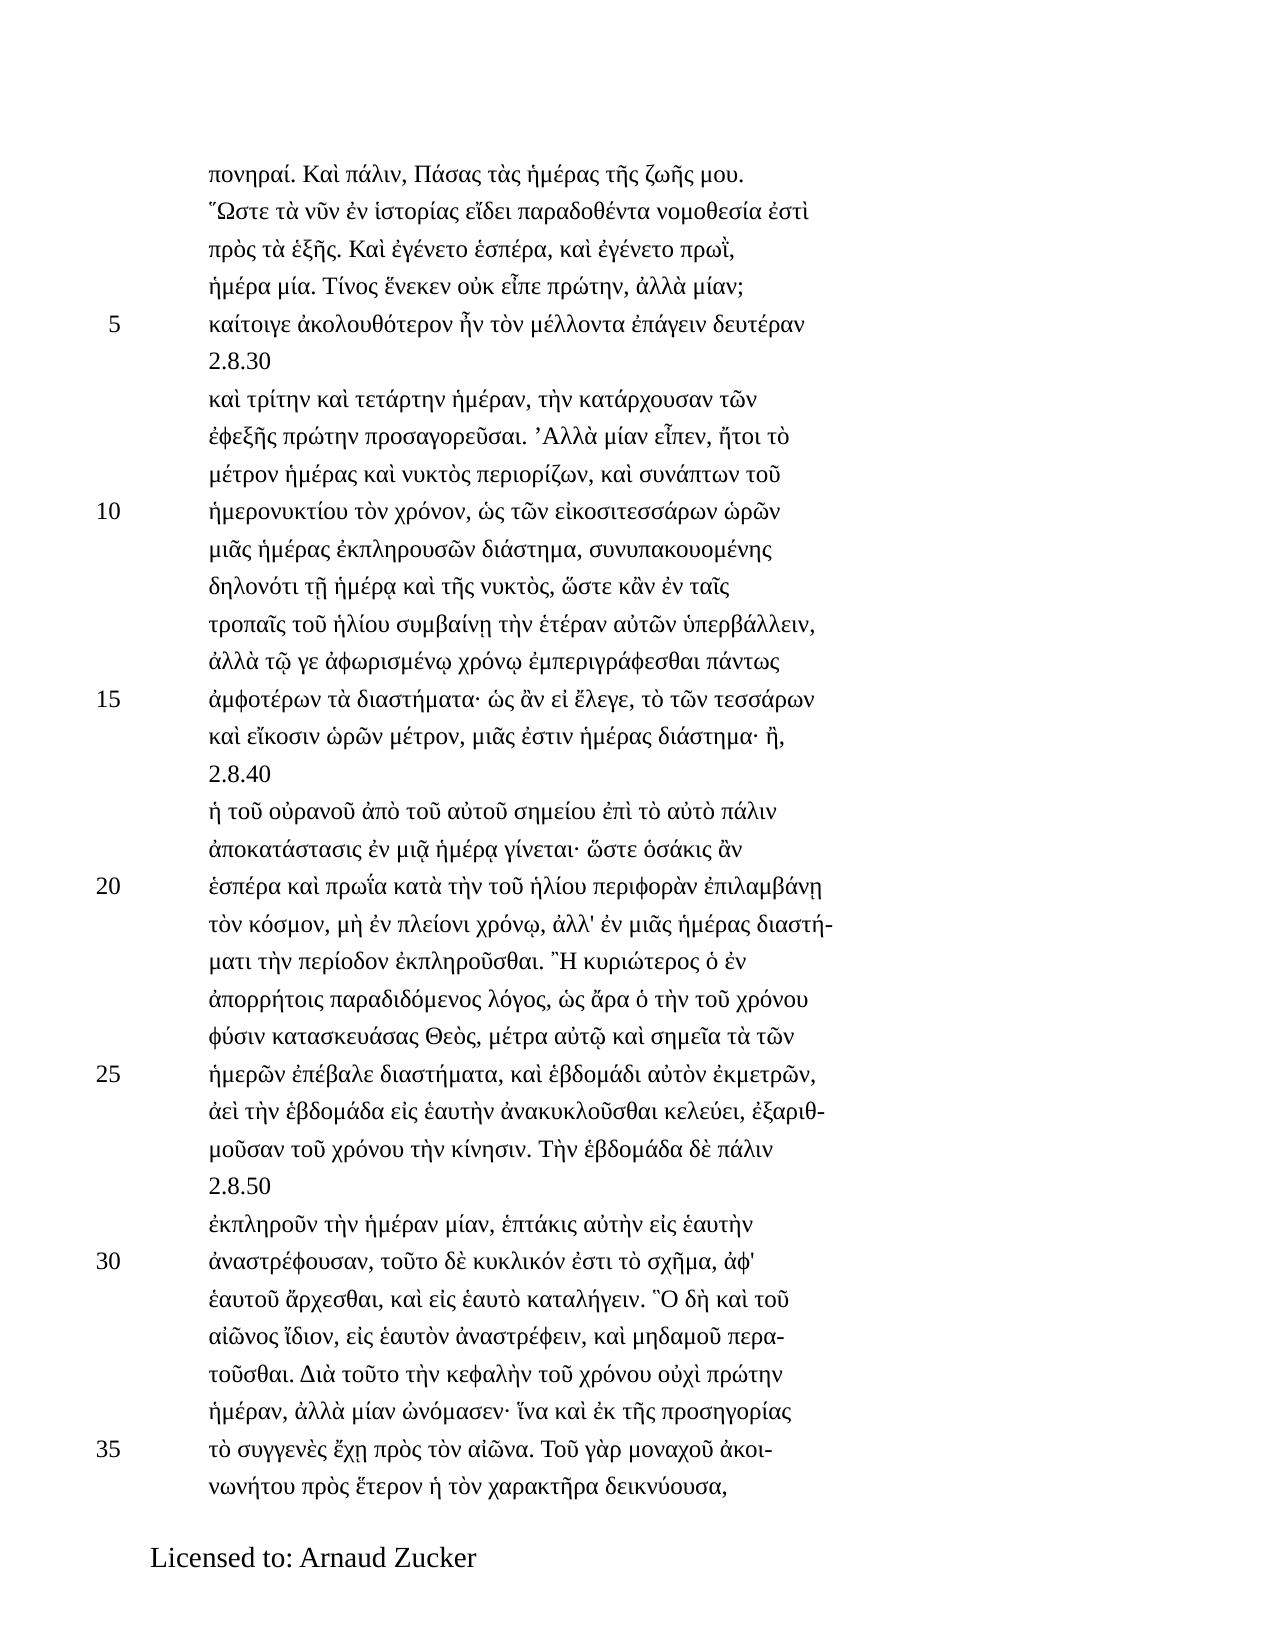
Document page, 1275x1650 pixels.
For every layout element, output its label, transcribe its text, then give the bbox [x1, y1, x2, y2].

text 2.8.30 [202, 337, 1125, 375]
text πονηραί. Καὶ πάλιν, Πάσας τὰς ἡμέρας τῆς ζωῆς μου. ῞Ωστε τὰ νῦν ἐν ἱστορίας εἴδει παραδοθέντα νομοθεσία ἐστὶ πρὸς τὰ ἑξῆς. Καὶ ἐγένετο ἑσπέρα, καὶ ἐγένετο πρωῒ, ἡμέρα μία. Τίνος ἕνεκεν οὐκ εἶπε πρώτην, ἀλλὰ μίαν; καίτοιγε ἀκολουθότερον ἦν τὸν μέλλοντα ἐπάγειν δευτέραν [202, 150, 1125, 337]
text καὶ τρίτην καὶ τετάρτην ἡμέραν, τὴν κατάρχουσαν τῶν ἐϕεξῆς πρώτην προσαγορεῦσαι. ’Αλλὰ μίαν εἶπεν, ἤτοι τὸ μέτρον ἡμέρας καὶ νυκτὸς περιορίζων, καὶ συνάπτων τοῦ ἡμερονυκτίου τὸν χρόνον, ὡς τῶν εἰκοσιτεσσάρων ὡρῶν μιᾶς ἡμέρας ἐκπληρουσῶν διάστημα, συνυπακουομένης δηλονότι τῇ ἡμέρᾳ καὶ τῆς νυκτὸς, ὥστε κἂν ἐν ταῖς τροπαῖς τοῦ ἡλίου συμβαίνῃ τὴν ἑτέραν αὐτῶν ὑπερβάλλειν, ἀλλὰ τῷ γε ἀϕωρισμένῳ χρόνῳ ἐμπεριγράϕεσθαι πάντως ἀμϕοτέρων τὰ διαστήματα· ὡς ἂν εἰ ἔλεγε, τὸ τῶν τεσσάρων καὶ εἴκοσιν ὡρῶν μέτρον, μιᾶς ἐστιν ἡμέρας διάστημα· ἢ, [202, 375, 1125, 750]
text 2.8.50 [202, 1162, 1125, 1200]
text ἐκπληροῦν τὴν ἡμέραν μίαν, ἑπτάκις αὐτὴν εἰς ἑαυτὴν ἀναστρέϕουσαν, τοῦτο δὲ κυκλικόν ἐστι τὸ σχῆμα, ἀϕ' ἑαυτοῦ ἄρχεσθαι, καὶ εἰς ἑαυτὸ καταλήγειν. ῝Ο δὴ καὶ τοῦ αἰῶνος ἴδιον, εἰς ἑαυτὸν ἀναστρέϕειν, καὶ μηδαμοῦ περα- τοῦσθαι. Διὰ τοῦτο τὴν κεϕαλὴν τοῦ χρόνου οὐχὶ πρώτην ἡμέραν, ἀλλὰ μίαν ὠνόμασεν· ἵνα καὶ ἐκ τῆς προσηγορίας τὸ συγγενὲς ἔχῃ πρὸς τὸν αἰῶνα. Τοῦ γὰρ μοναχοῦ ἀκοι- νωνήτου πρὸς ἕτερον ἡ τὸν χαρακτῆρα δεικνύουσα, [202, 1200, 1125, 1500]
text 2.8.40 [202, 750, 1125, 787]
text ἡ τοῦ οὐρανοῦ ἀπὸ τοῦ αὐτοῦ σημείου ἐπὶ τὸ αὐτὸ πάλιν ἀποκατάστασις ἐν μιᾷ ἡμέρᾳ γίνεται· ὥστε ὁσάκις ἂν ἑσπέρα καὶ πρωΐα κατὰ τὴν τοῦ ἡλίου περιϕορὰν ἐπιλαμβάνῃ τὸν κόσμον, μὴ ἐν πλείονι χρόνῳ, ἀλλ' ἐν μιᾶς ἡμέρας διαστή- ματι τὴν περίοδον ἐκπληροῦσθαι. ῍Η κυριώτερος ὁ ἐν ἀπορρήτοις παραδιδόμενος λόγος, ὡς ἄρα ὁ τὴν τοῦ χρόνου ϕύσιν κατασκευάσας Θεὸς, μέτρα αὐτῷ καὶ σημεῖα τὰ τῶν ἡμερῶν ἐπέβαλε διαστήματα, καὶ ἑβδομάδι αὐτὸν ἐκμετρῶν, ἀεὶ τὴν ἑβδομάδα εἰς ἑαυτὴν ἀνακυκλοῦσθαι κελεύει, ἐξαριθ- μοῦσαν τοῦ χρόνου τὴν κίνησιν. Τὴν ἑβδομάδα δὲ πάλιν [202, 787, 1125, 1162]
